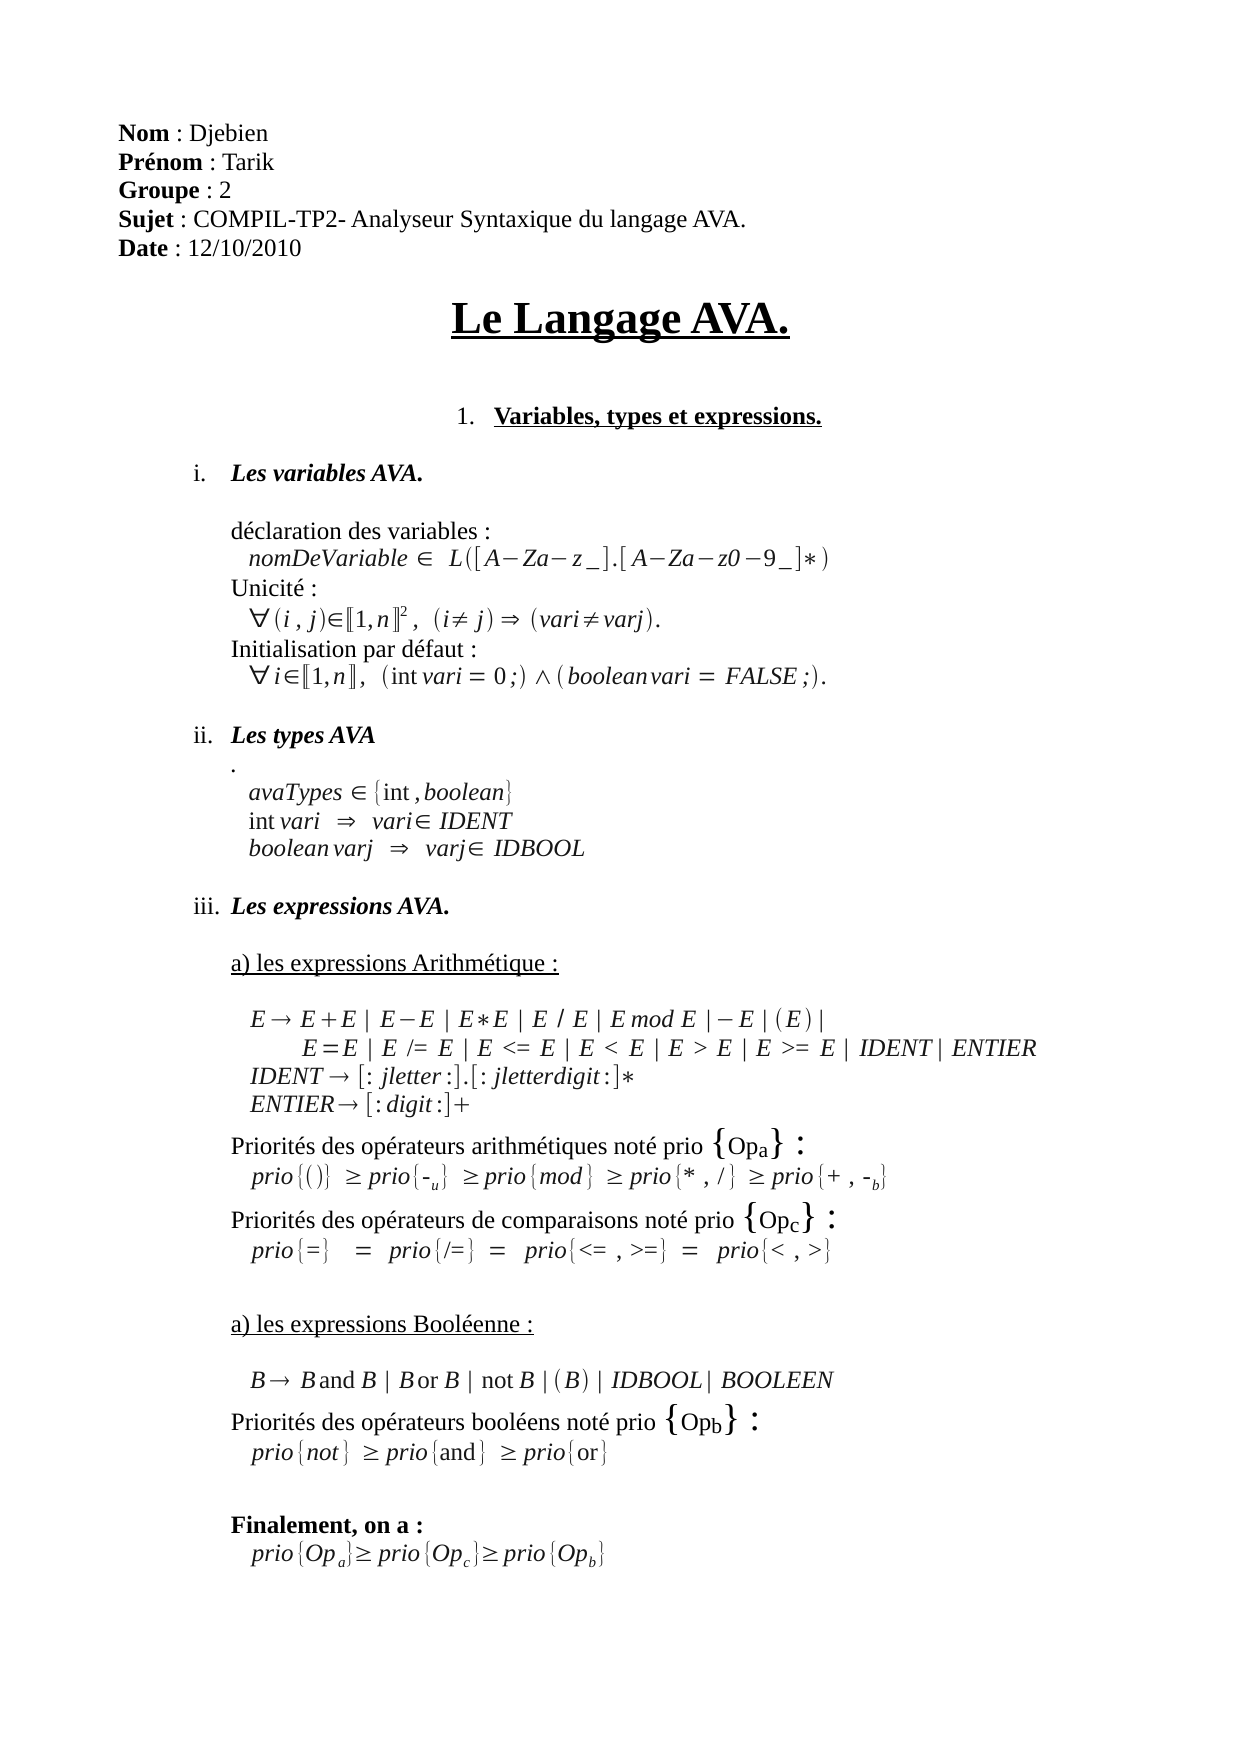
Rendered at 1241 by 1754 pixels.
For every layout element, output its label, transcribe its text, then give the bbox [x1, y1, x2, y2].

text Le Langage AVA. [118, 291, 1122, 401]
text Nom : Djebien Prénom : Tarik Groupe : 2 Sujet : COMPIL-TP2- Analyseur Syntaxique du langage AVA. Date : 12/10/2010 [118, 118, 1122, 291]
list Les expressions AVA. a) les expressions Arithmétique : Priorités des opérateurs arithmétiques noté prio {Opa} : Priorités des opérateurs de comparaisons noté prio {Opc} : a) les expressions Booléenne : Priorités des opérateurs booléens noté prio {Opb} : Finalement, on a : [193, 891, 1122, 1628]
list Les types AVA . [193, 721, 1122, 891]
list Les variables AVA. déclaration des variables : Unicité : Initialisation par défaut : [193, 458, 1122, 721]
list Variables, types et expressions. [156, 401, 1122, 458]
